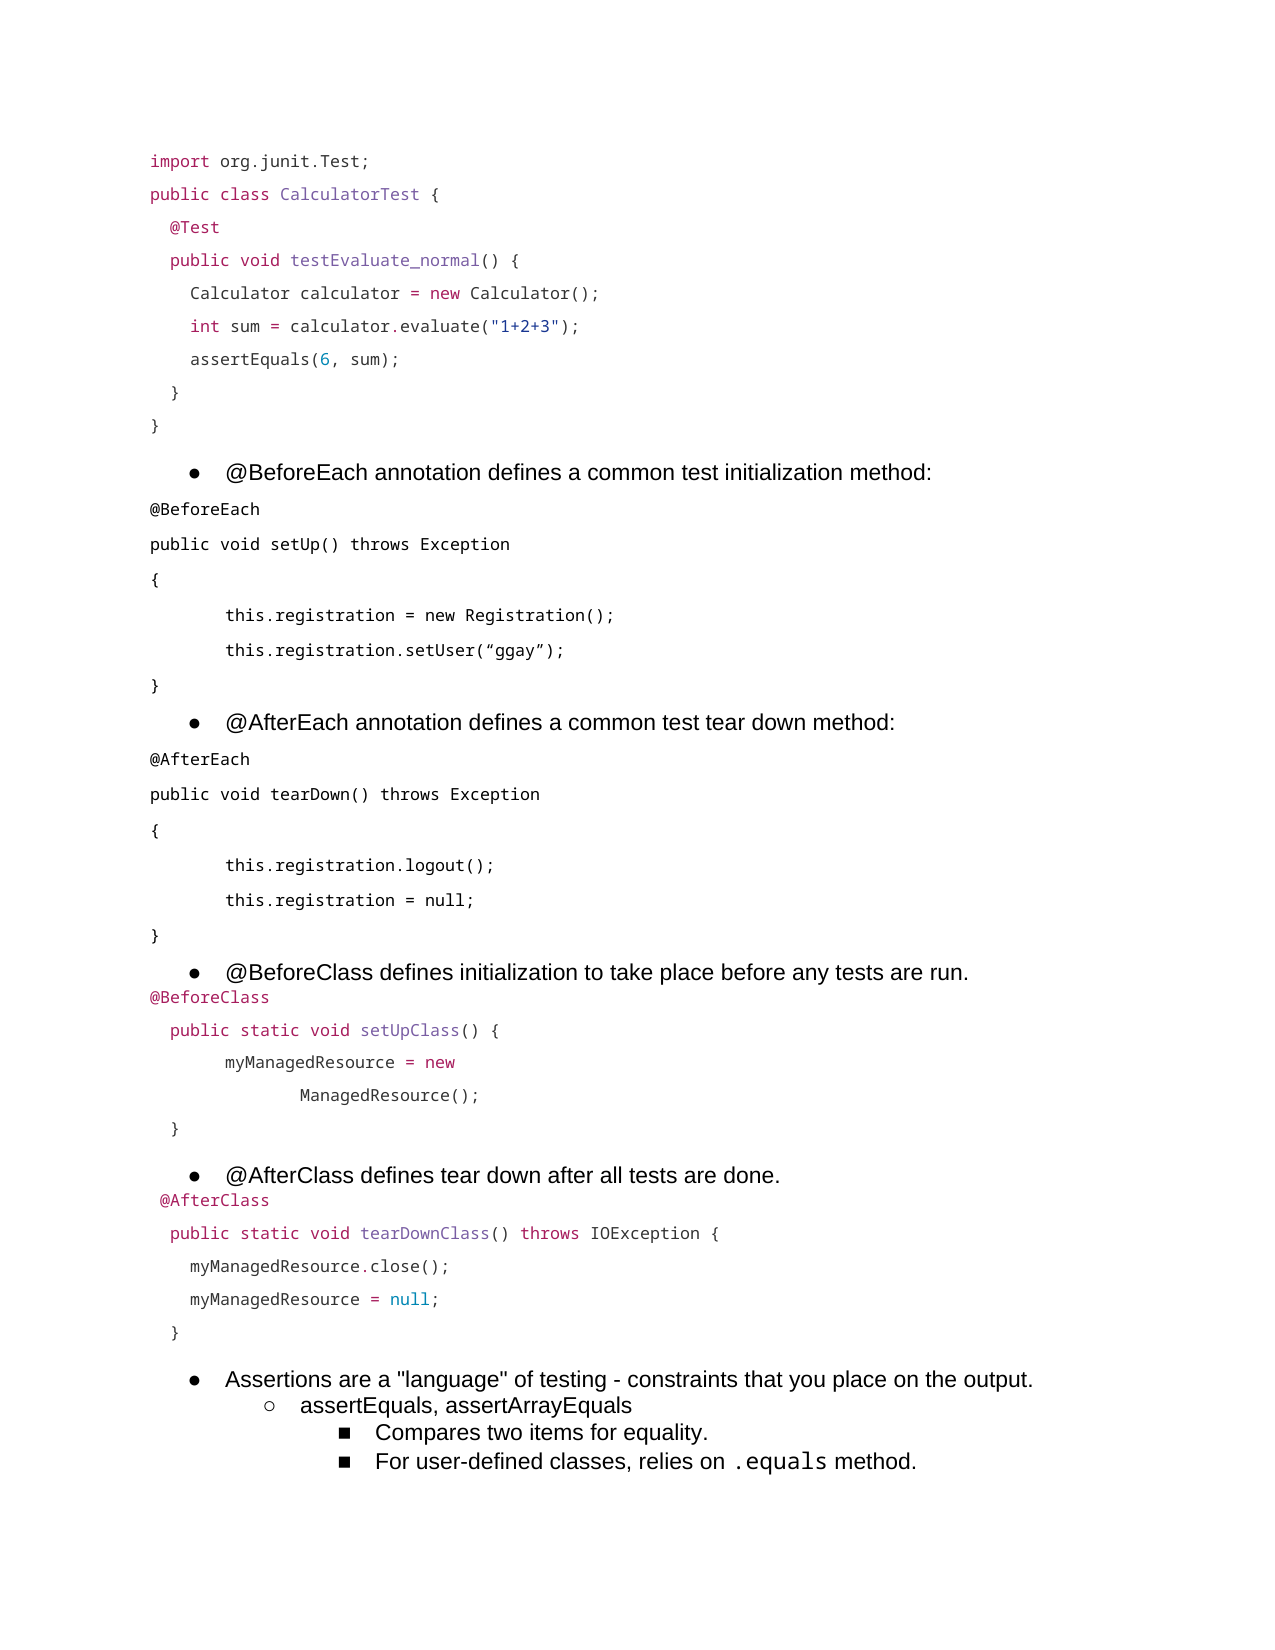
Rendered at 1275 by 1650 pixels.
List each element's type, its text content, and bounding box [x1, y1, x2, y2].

list @AfterEach annotation defines a common test tear down method: [187, 709, 1125, 735]
text { [150, 818, 1125, 841]
text @BeforeEach [150, 498, 1125, 520]
text this.registration.logout(); [150, 853, 1125, 876]
text } [150, 674, 1125, 696]
text { [150, 568, 1125, 591]
list Compares two items for equality. [337, 1418, 1125, 1445]
list @BeforeEach annotation defines a common test initialization method: [187, 459, 1125, 485]
list Assertions are a "language" of testing - constraints that you place on the output. [187, 1366, 1125, 1392]
text myManagedResource = new ManagedResource(); } [150, 1051, 1125, 1140]
text @AfterEach [150, 748, 1125, 770]
text } [150, 924, 1125, 946]
text @AfterClass public static void tearDownClass() throws IOException { myManagedResource.close(); myManagedResource = null; } [150, 1189, 1125, 1343]
list @AfterClass defines tear down after all tests are done. [187, 1162, 1125, 1189]
list For user-defined classes, relies on .equals method. [337, 1445, 1125, 1476]
text public void tearDown() throws Exception [150, 783, 1125, 806]
text this.registration = null; [150, 888, 1125, 911]
text this.registration.setUser(“ggay”); [150, 638, 1125, 661]
text public void setUp() throws Exception [150, 533, 1125, 556]
text this.registration = new Registration(); [150, 603, 1125, 626]
list assertEquals, assertArrayEquals [262, 1392, 1125, 1418]
text @BeforeClass public static void setUpClass() { [150, 985, 1125, 1041]
text import org.junit.Test; public class CalculatorTest { @Test public void testEvaluate_normal() { Calculator calculator = new Calculator(); int sum = calculator.evaluate("1+2+3"); assertEquals(6, sum); } } [150, 150, 1125, 436]
list @BeforeClass defines initialization to take place before any tests are run. [187, 959, 1125, 985]
